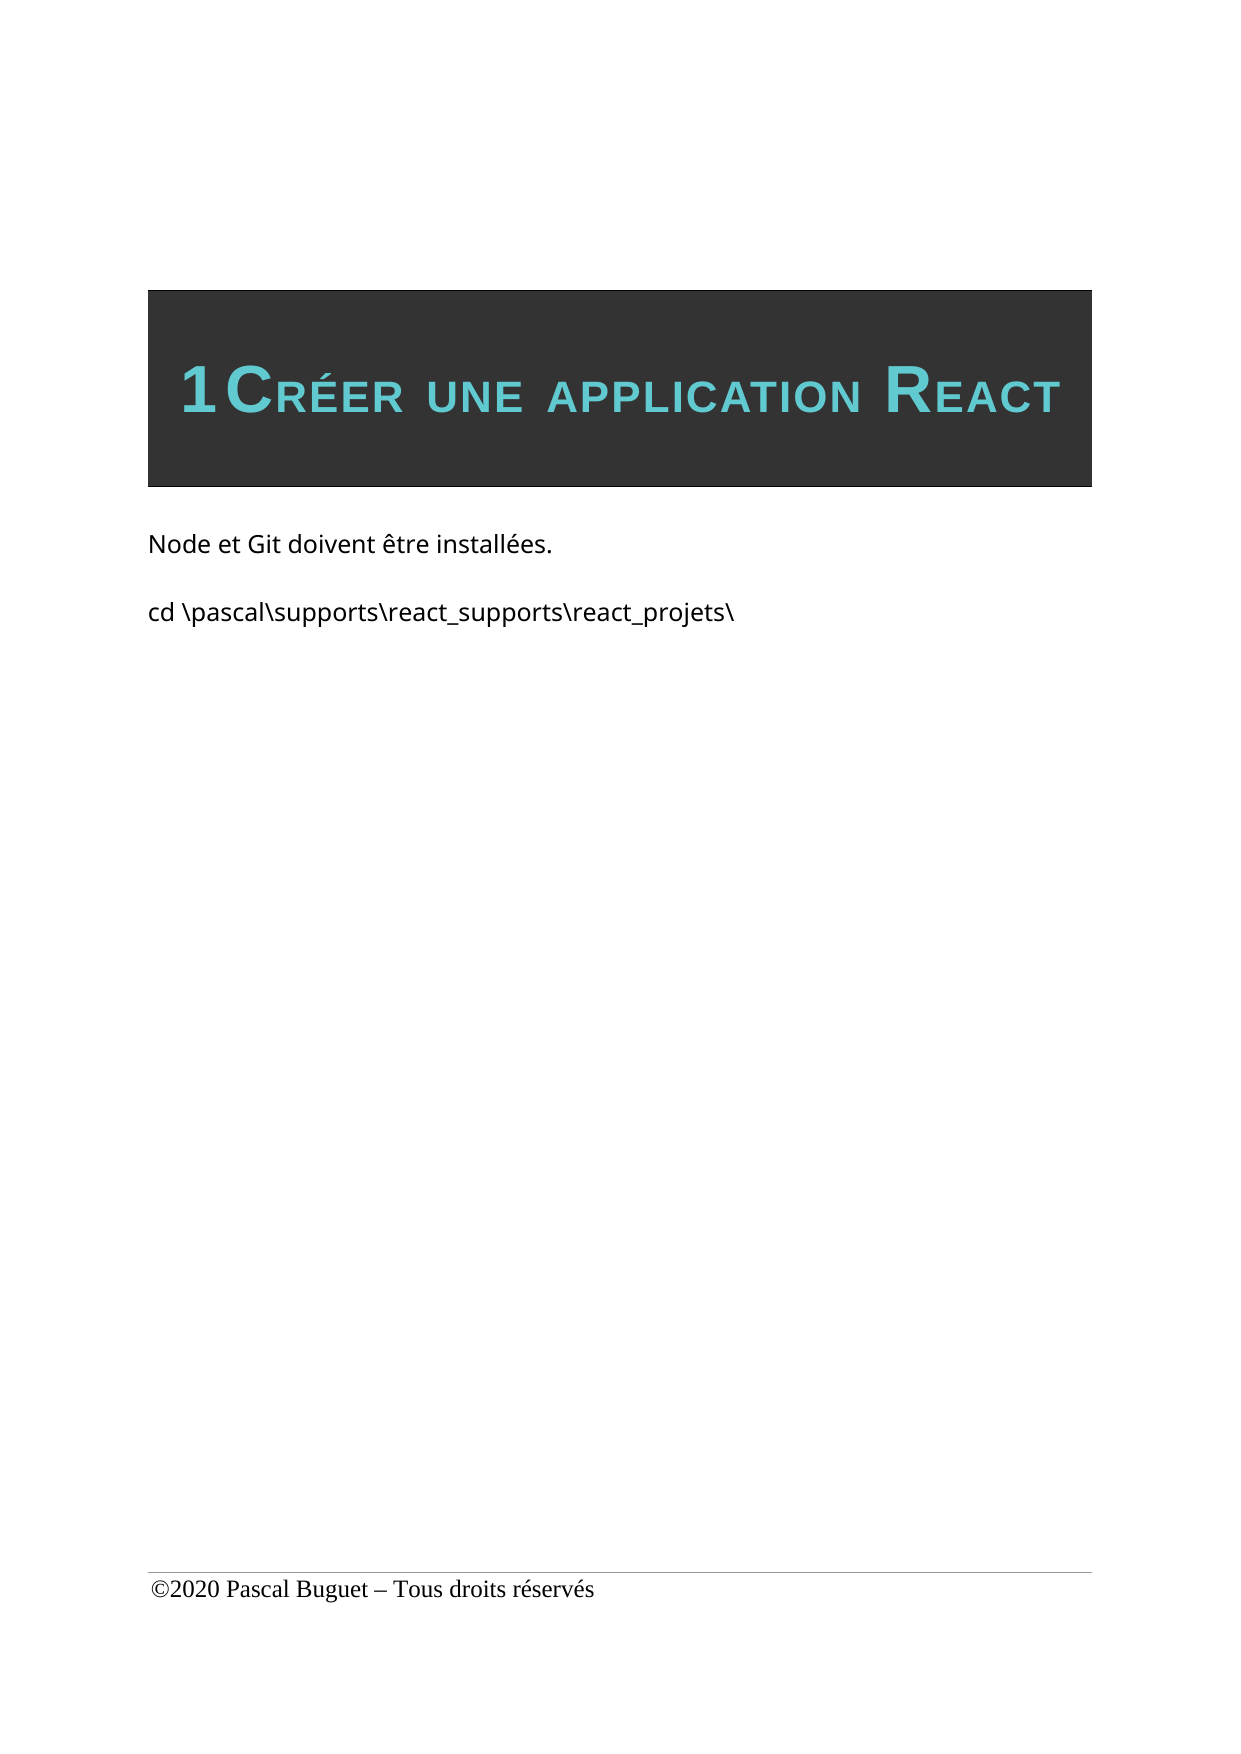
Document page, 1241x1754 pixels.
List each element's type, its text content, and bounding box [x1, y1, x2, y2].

text cd \pascal\supports\react_supports\react_projets\ [148, 595, 1092, 629]
text Node et Git doivent être installées. [148, 527, 1092, 561]
subtitle Créer une application React [148, 291, 1092, 486]
